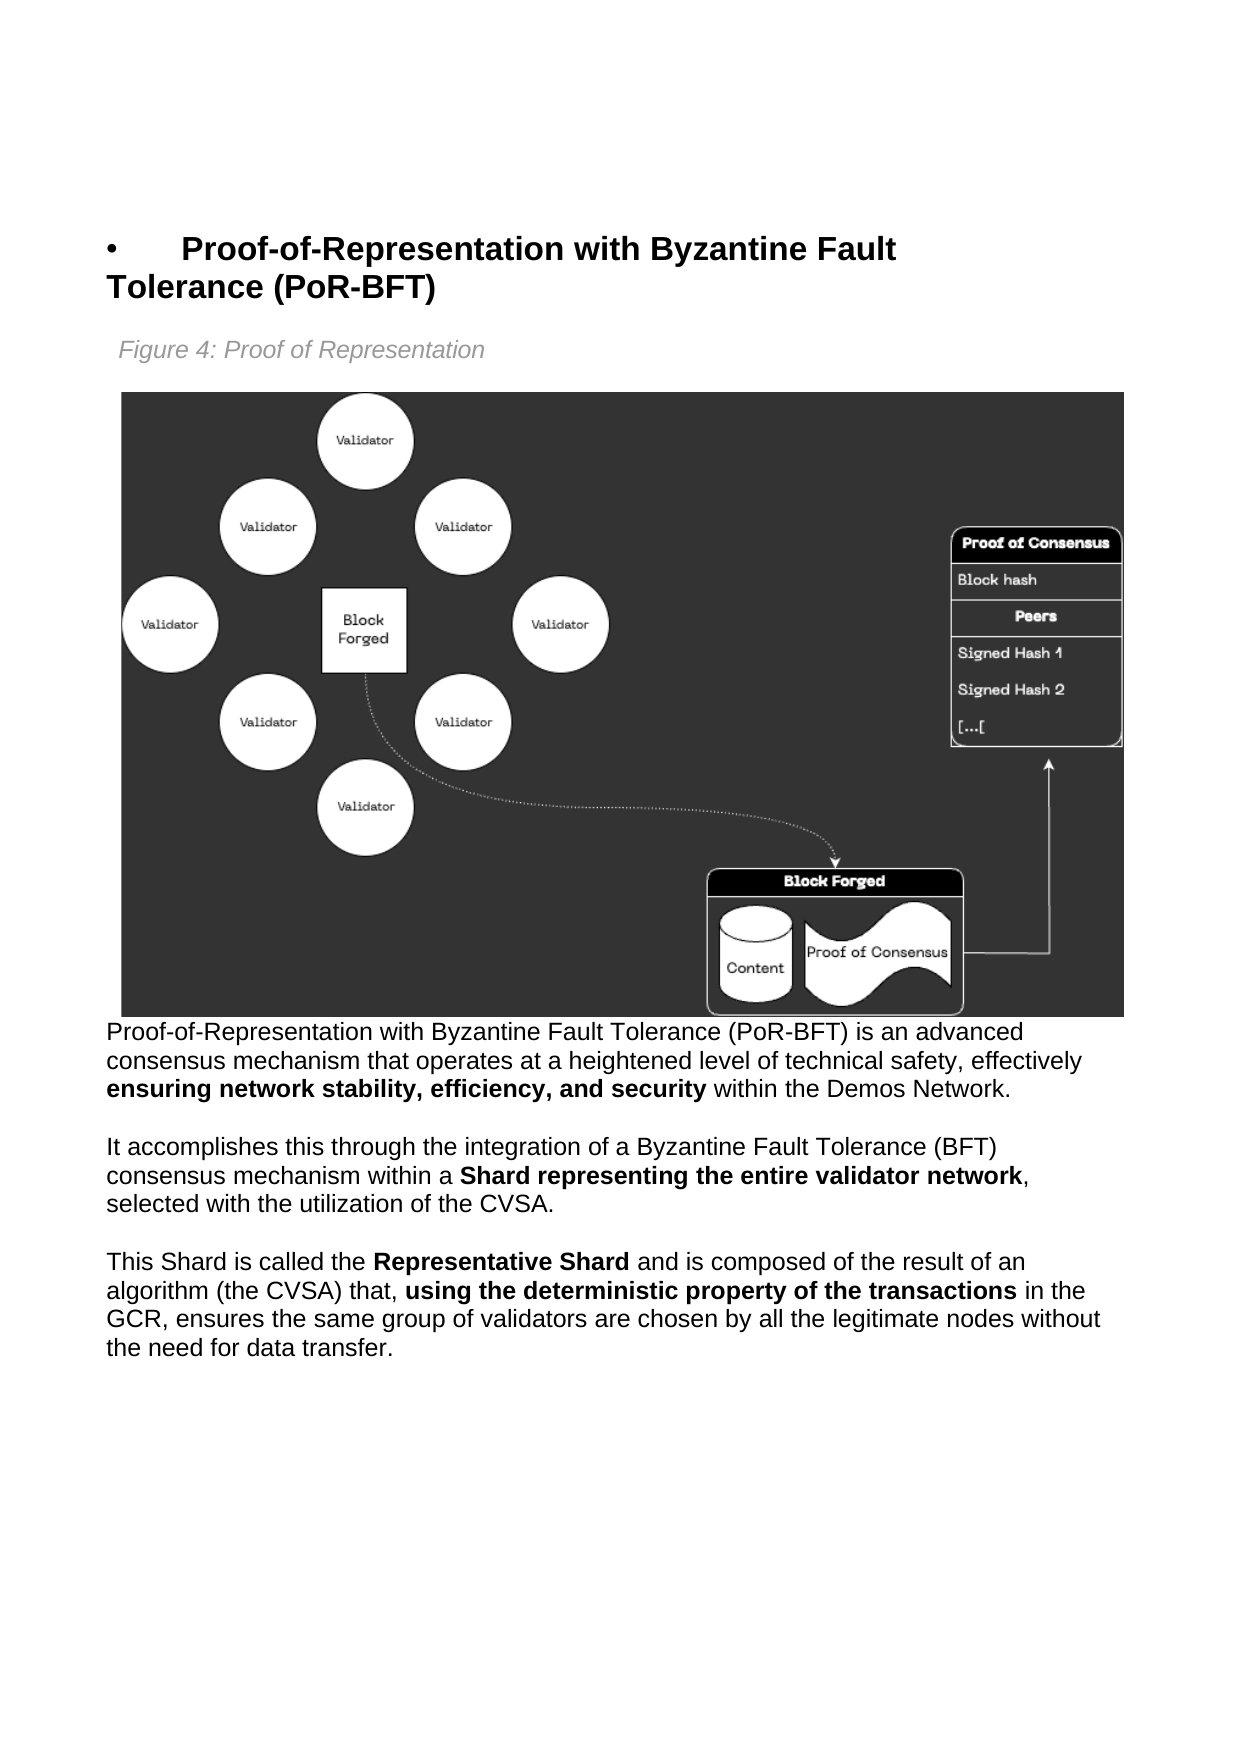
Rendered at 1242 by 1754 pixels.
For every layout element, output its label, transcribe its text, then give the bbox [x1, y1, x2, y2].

picture [121, 392, 1124, 1017]
text It accomplishes this through the integration of a Byzantine Fault Tolerance (BFT) consensus mechanism within a Shard representing the entire validator network, selected with the utilization of the CVSA. [106, 1132, 1115, 1218]
text Proof-of-Representation with Byzantine Fault Tolerance (PoR-BFT) is an advanced consensus mechanism that operates at a heightened level of technical safety, effectively ensuring network stability, efficiency, and security within the Demos Network. [106, 450, 1115, 1103]
list Proof-of-Representation with Byzantine Fault Tolerance (PoR-BFT) [106, 228, 998, 306]
text Figure 4: Proof of Representation [118, 335, 1146, 364]
text This Shard is called the Representative Shard and is composed of the result of an algorithm (the CVSA) that, using the deterministic property of the transactions in the GCR, ensures the same group of validators are chosen by all the legitimate nodes without the need for data transfer. [106, 1247, 1114, 1362]
